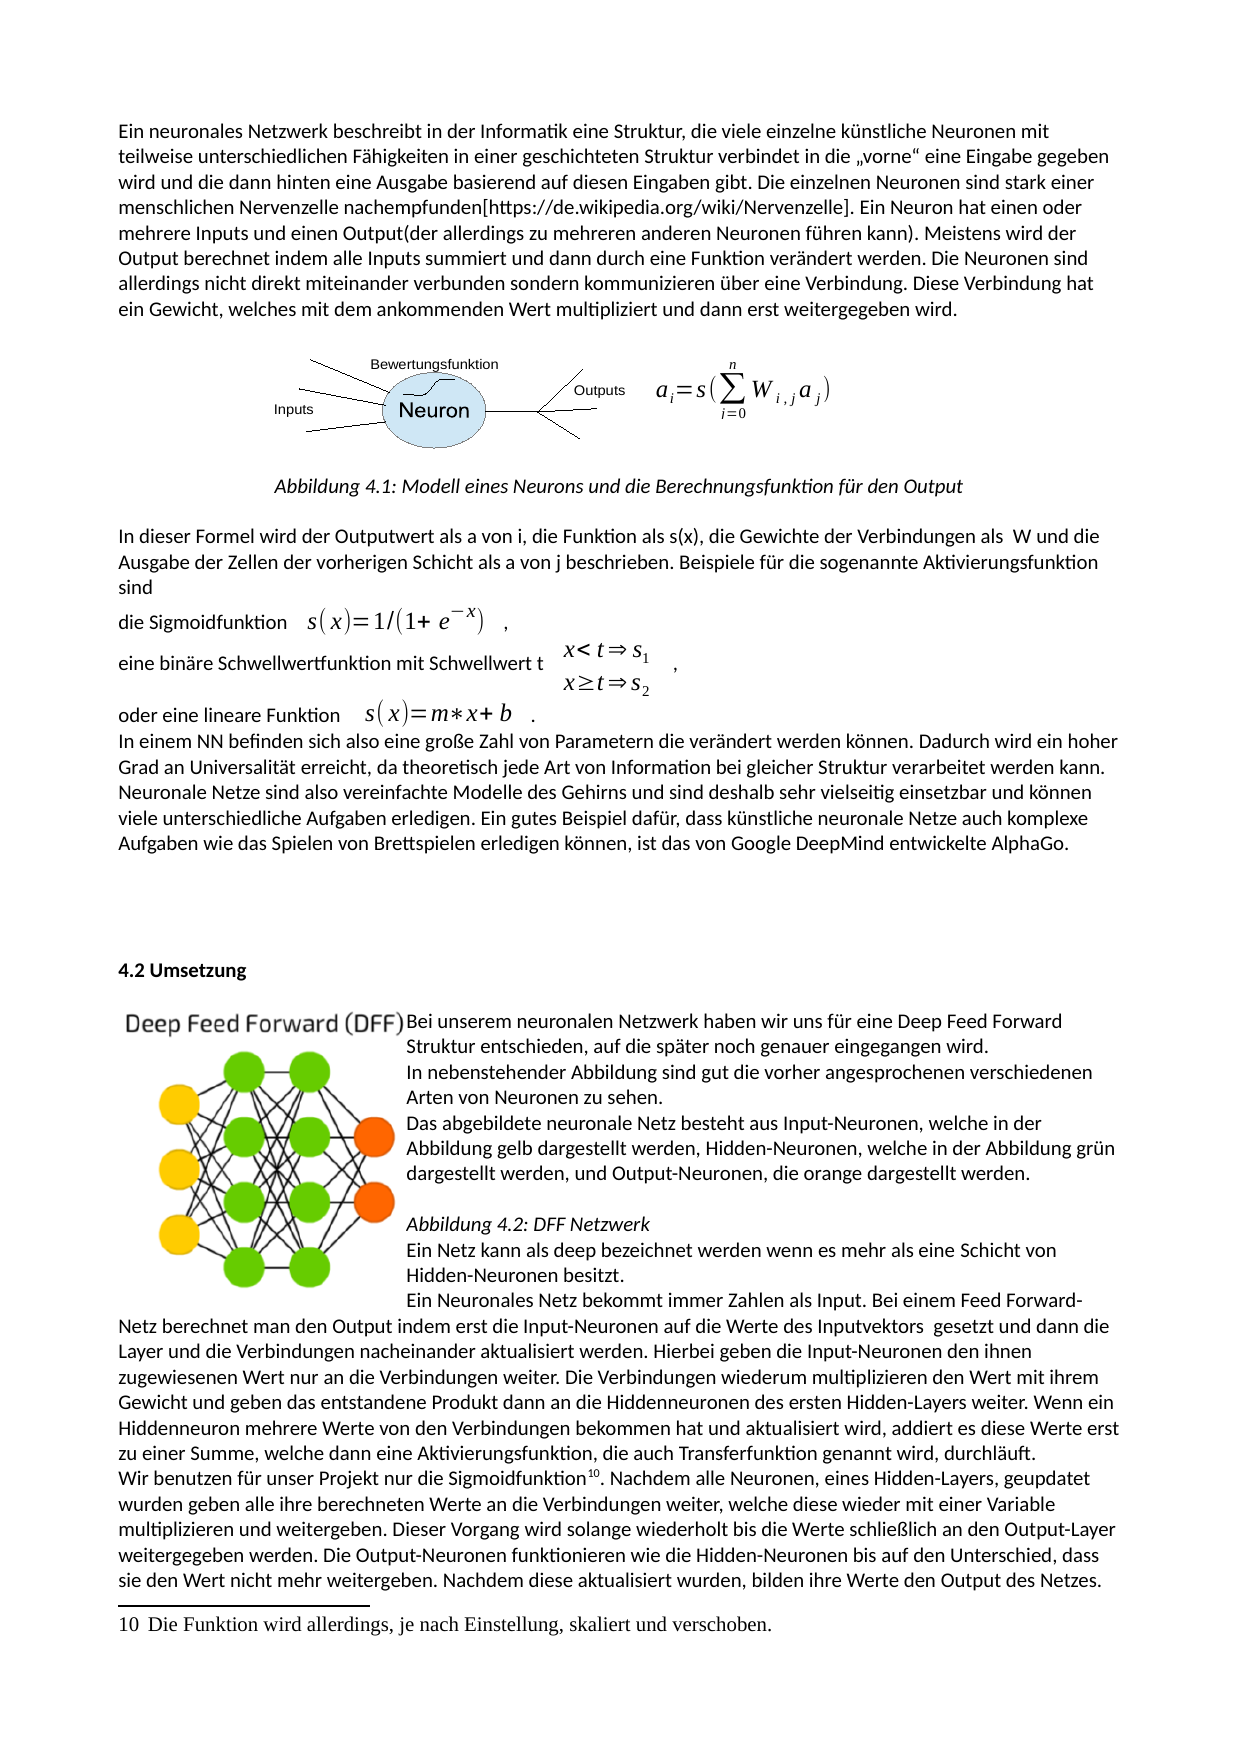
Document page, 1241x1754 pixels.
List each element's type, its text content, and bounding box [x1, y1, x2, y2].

text In nebenstehender Abbildung sind gut die vorher angesprochenen verschiedenen Arten von Neuronen zu sehen. [407, 1059, 1122, 1110]
text In einem NN befinden sich also eine große Zahl von Parametern die verändert werden können. Dadurch wird ein hoher Grad an Universalität erreicht, da theoretisch jede Art von Information bei gleicher Struktur verarbeitet werden kann. [118, 728, 1122, 779]
text Wir benutzen für unser Projekt nur die Sigmoidfunktion. Nachdem alle Neuronen, eines Hidden-Layers, geupdatet wurden geben alle ihre berechneten Werte an die Verbindungen weiter, welche diese wieder mit einer Variable multiplizieren und weitergeben. Dieser Vorgang wird solange wiederholt bis die Werte schließlich an den Output-Layer weitergegeben werden. Die Output-Neuronen funktionieren wie die Hidden-Neuronen bis auf den Unterschied, dass sie den Wert nicht mehr weitergeben. Nachdem diese aktualisiert wurden, bilden ihre Werte den Output des Netzes. [118, 1466, 1122, 1593]
text Ein Neuronales Netz bekommt immer Zahlen als Input. Bei einem Feed Forward-Netz berechnet man den Output indem erst die Input-Neuronen auf die Werte des Inputvektors gesetzt und dann die Layer und die Verbindungen nacheinander aktualisiert werden. Hierbei geben die Input-Neuronen den ihnen zugewiesenen Wert nur an die Verbindungen weiter. Die Verbindungen wiederum multiplizieren den Wert mit ihrem Gewicht und geben das entstandene Produkt dann an die Hiddenneuronen des ersten Hidden-Layers weiter. Wenn ein Hiddenneuron mehrere Werte von den Verbindungen bekommen hat und aktualisiert wird, addiert es diese Werte erst zu einer Summe, welche dann eine Aktivierungsfunktion, die auch Transferfunktion genannt wird, durchläuft. [118, 1288, 1122, 1466]
text Abbildung 4.2: DFF Netzwerk [407, 1211, 1122, 1237]
text oder eine lineare Funktion . [118, 700, 1122, 728]
picture [123, 1010, 407, 1293]
text Ein neuronales Netzwerk beschreibt in der Informatik eine Struktur, die viele einzelne künstliche Neuronen mit teilweise unterschiedlichen Fähigkeiten in einer geschichteten Struktur verbindet in die „vorne“ eine Eingabe gegeben wird und die dann hinten eine Ausgabe basierend auf diesen Eingaben gibt. Die einzelnen Neuronen sind stark einer menschlichen Nervenzelle nachempfunden[https://de.wikipedia.org/wiki/Nervenzelle]. Ein Neuron hat einen oder mehrere Inputs und einen Output(der allerdings zu mehreren anderen Neuronen führen kann). Meistens wird der Output berechnet indem alle Inputs summiert und dann durch eine Funktion verändert werden. Die Neuronen sind allerdings nicht direkt miteinander verbunden sondern kommunizieren über eine Verbindung. Diese Verbindung hat ein Gewicht, welches mit dem ankommenden Wert multipliziert und dann erst weitergegeben wird. [118, 118, 1122, 321]
text Das abgebildete neuronale Netz besteht aus Input-Neuronen, welche in der Abbildung gelb dargestellt werden, Hidden-Neuronen, welche in der Abbildung grün dargestellt werden, und Output-Neuronen, die orange dargestellt werden. [407, 1110, 1122, 1186]
text Bei unserem neuronalen Netzwerk haben wir uns für eine Deep Feed Forward Struktur entschieden, auf die später noch genauer eingegangen wird. [118, 1008, 1122, 1059]
text Ein Netz kann als deep bezeichnet werden wenn es mehr als eine Schicht von Hidden-Neuronen besitzt. [407, 1237, 1122, 1288]
text eine binäre Schwellwertfunktion mit Schwellwert t , [118, 636, 1122, 700]
text Abbildung 4.1: Modell eines Neurons und die Berechnungsfunktion für den Output [118, 473, 1122, 498]
text In dieser Formel wird der Outputwert als a von i, die Funktion als s(x), die Gewichte der Verbindungen als W und die Ausgabe der Zellen der vorherigen Schicht als a von j beschrieben. Beispiele für die sogenannte Aktivierungsfunktion sind [118, 524, 1122, 600]
text Die Funktion wird allerdings, je nach Einstellung, skaliert und verschoben. [118, 1612, 1122, 1636]
text die Sigmoidfunktion, [118, 600, 1122, 636]
text Neuronale Netze sind also vereinfachte Modelle des Gehirns und sind deshalb sehr vielseitig einsetzbar und können viele unterschiedliche Aufgaben erledigen. Ein gutes Beispiel dafür, dass künstliche neuronale Netze auch komplexe Aufgaben wie das Spielen von Brettspielen erledigen können, ist das von Google DeepMind entwickelte AlphaGo. [118, 779, 1122, 856]
text 4.2 Umsetzung [118, 957, 1122, 983]
